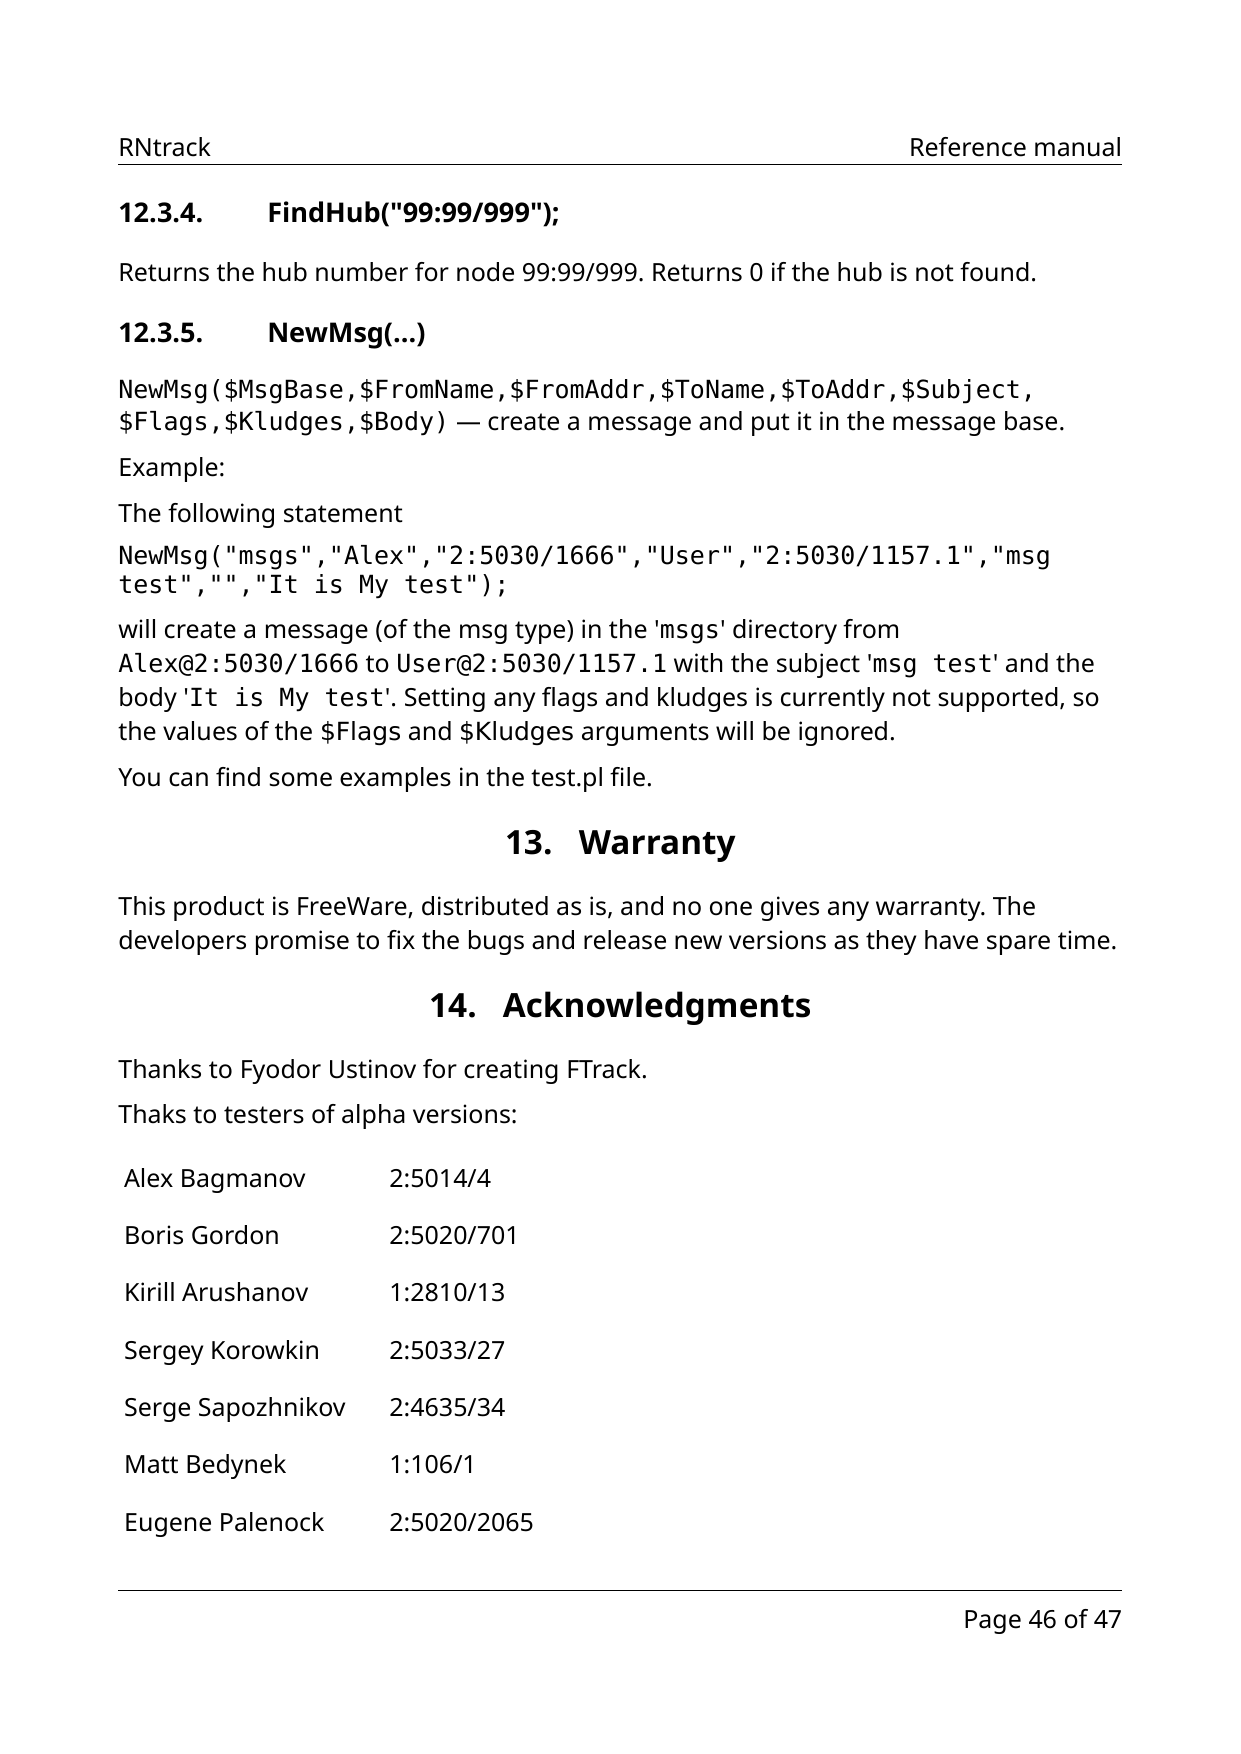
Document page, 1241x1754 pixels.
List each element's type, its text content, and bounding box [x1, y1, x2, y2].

table_cell 2:5020/701 [383, 1200, 1122, 1257]
subtitle NewMsg(...) [118, 314, 1122, 351]
table_cell 2:4635/34 [383, 1372, 1122, 1429]
text Example: [118, 450, 1122, 484]
text Thanks to Fyodor Ustinov for creating FTrack. [118, 1051, 1122, 1085]
subtitle Acknowledgments [118, 982, 1122, 1027]
text You can find some examples in the test.pl file. [118, 760, 1122, 794]
table_cell Serge Sapozhnikov [118, 1372, 383, 1429]
table_header Alex Bagmanov [118, 1143, 383, 1200]
text NewMsg("msgs","Alex","2:5030/1666","User","2:5030/1157.1","msg test","","It is My test"); [118, 542, 1122, 600]
subtitle Warranty [118, 819, 1122, 864]
table_cell Matt Bedynek [118, 1429, 383, 1487]
table_header 2:5014/4 [383, 1143, 1122, 1200]
text will create a message (of the msg type) in the 'msgs' directory from Alex@2:5030/1666 to User@2:5030/1157.1 with the subject 'msg test' and the body 'It is My test'. Setting any flags and kludges is currently not supported, so the values of the $Flags and $Kludges arguments will be ignored. [118, 612, 1122, 748]
text Returns the hub number for node 99:99/999. Returns 0 if the hub is not found. [118, 255, 1122, 289]
table_cell 2:5020/2065 [383, 1487, 1122, 1544]
table_cell 1:106/1 [383, 1429, 1122, 1487]
subtitle FindHub("99:99/999"); [118, 193, 1122, 230]
text Thaks to testers of alpha versions: [118, 1097, 1122, 1131]
table_cell Boris Gordon [118, 1200, 383, 1257]
table_cell 2:5033/27 [383, 1315, 1122, 1372]
text NewMsg($MsgBase,$FromName,$FromAddr,$ToName,$ToAddr,$Subject,$Flags,$Kludges,$Body) — create a message and put it in the message base. [118, 375, 1122, 438]
table_cell Eugene Palenock [118, 1487, 383, 1544]
table_cell Sergey Korowkin [118, 1315, 383, 1372]
table_cell 1:2810/13 [383, 1258, 1122, 1315]
text The following statement [118, 496, 1122, 530]
text This product is FreeWare, distributed as is, and no one gives any warranty. The developers promise to fix the bugs and release new versions as they have spare time. [118, 888, 1122, 957]
table_cell Kirill Arushanov [118, 1258, 383, 1315]
